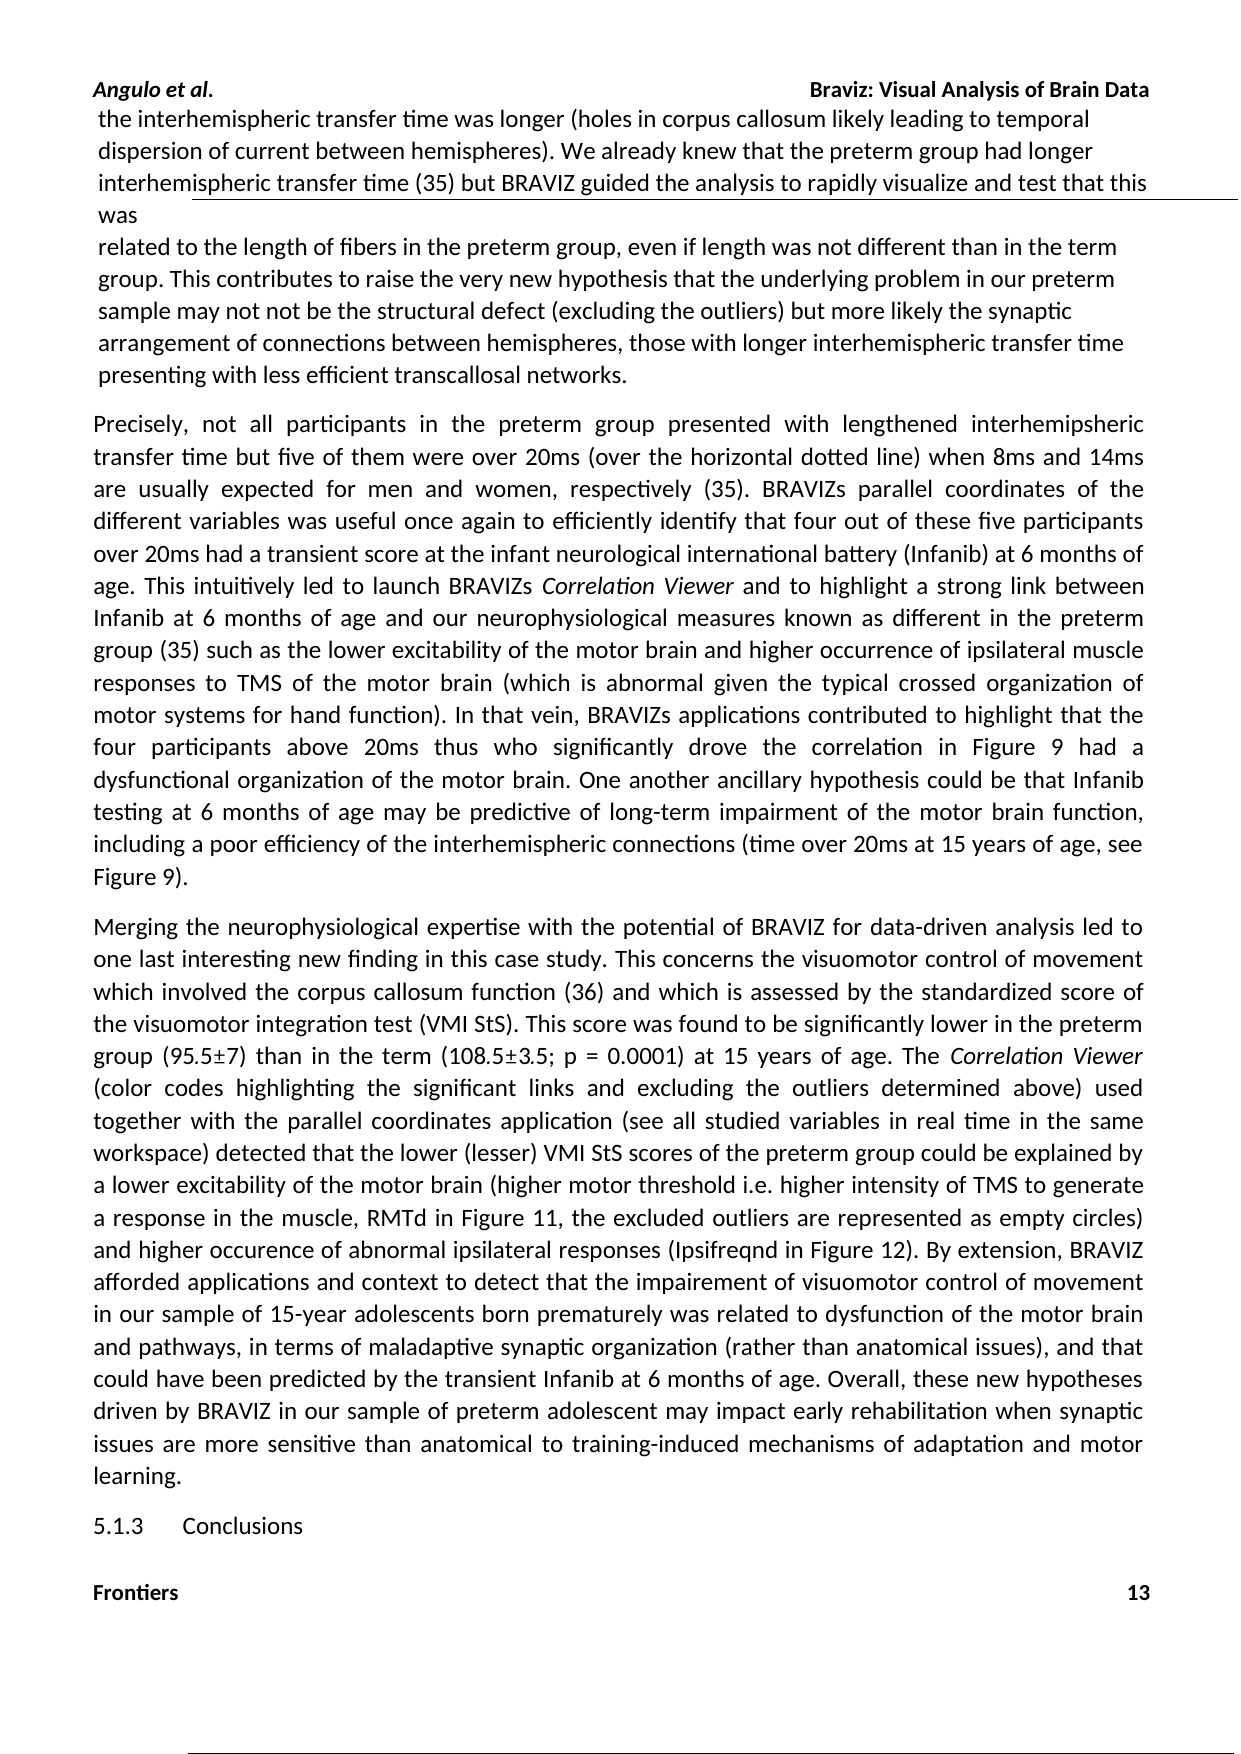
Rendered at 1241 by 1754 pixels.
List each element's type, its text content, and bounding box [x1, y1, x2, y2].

text 5.1.3 Conclusions [93, 1510, 1150, 1541]
text the interhemispheric transfer time was longer (holes in corpus callosum likely leading to temporal dispersion of current between hemispheres). We already knew that the preterm group had longer interhemispheric transfer time (35) but BRAVIZ guided the analysis to rapidly visualize and test that this was related to the length of fibers in the preterm group, even if length was not different than in the term group. This contributes to raise the very new hypothesis that the underlying problem in our preterm sample may not not be the structural defect (excluding the outliers) but more likely the synaptic arrangement of connections between hemispheres, those with longer interhemispheric transfer time presenting with less efficient transcallosal networks. [98, 103, 1150, 389]
text Merging the neurophysiological expertise with the potential of BRAVIZ for data-driven analysis led to one last interesting new finding in this case study. This concerns the visuomotor control of movement which involved the corpus callosum function (36) and which is assessed by the standardized score of the visuomotor integration test (VMI StS). This score was found to be significantly lower in the preterm group (95.5±7) than in the term (108.5±3.5; p = 0.0001) at 15 years of age. The Correlation Viewer (color codes highlighting the significant links and excluding the outliers determined above) used together with the parallel coordinates application (see all studied variables in real time in the same workspace) detected that the lower (lesser) VMI StS scores of the preterm group could be explained by a lower excitability of the motor brain (higher motor threshold i.e. higher intensity of TMS to generate a response in the muscle, RMTd in Figure 11, the excluded outliers are represented as empty circles) and higher occurence of abnormal ipsilateral responses (Ipsifreqnd in Figure 12). By extension, BRAVIZ afforded applications and context to detect that the impairement of visuomotor control of movement in our sample of 15-year adolescents born prematurely was related to dysfunction of the motor brain and pathways, in terms of maladaptive synaptic organization (rather than anatomical issues), and that could have been predicted by the transient Infanib at 6 months of age. Overall, these new hypotheses driven by BRAVIZ in our sample of preterm adolescent may impact early rehabilitation when synaptic issues are more sensitive than anatomical to training-induced mechanisms of adaptation and motor learning. [93, 911, 1145, 1491]
text Precisely, not all participants in the preterm group presented with lengthened interhemipsheric transfer time but five of them were over 20ms (over the horizontal dotted line) when 8ms and 14ms are usually expected for men and women, respectively (35). BRAVIZs parallel coordinates of the different variables was useful once again to efficiently identify that four out of these five participants over 20ms had a transient score at the infant neurological international battery (Infanib) at 6 months of age. This intuitively led to launch BRAVIZs Correlation Viewer and to highlight a strong link between Infanib at 6 months of age and our neurophysiological measures known as different in the preterm group (35) such as the lower excitability of the motor brain and higher occurrence of ipsilateral muscle responses to TMS of the motor brain (which is abnormal given the typical crossed organization of motor systems for hand function). In that vein, BRAVIZs applications contributed to highlight that the four participants above 20ms thus who significantly drove the correlation in Figure 9 had a dysfunctional organization of the motor brain. One another ancillary hypothesis could be that Infanib testing at 6 months of age may be predictive of long-term impairment of the motor brain function, including a poor efficiency of the interhemispheric connections (time over 20ms at 15 years of age, see Figure 9). [93, 409, 1145, 891]
